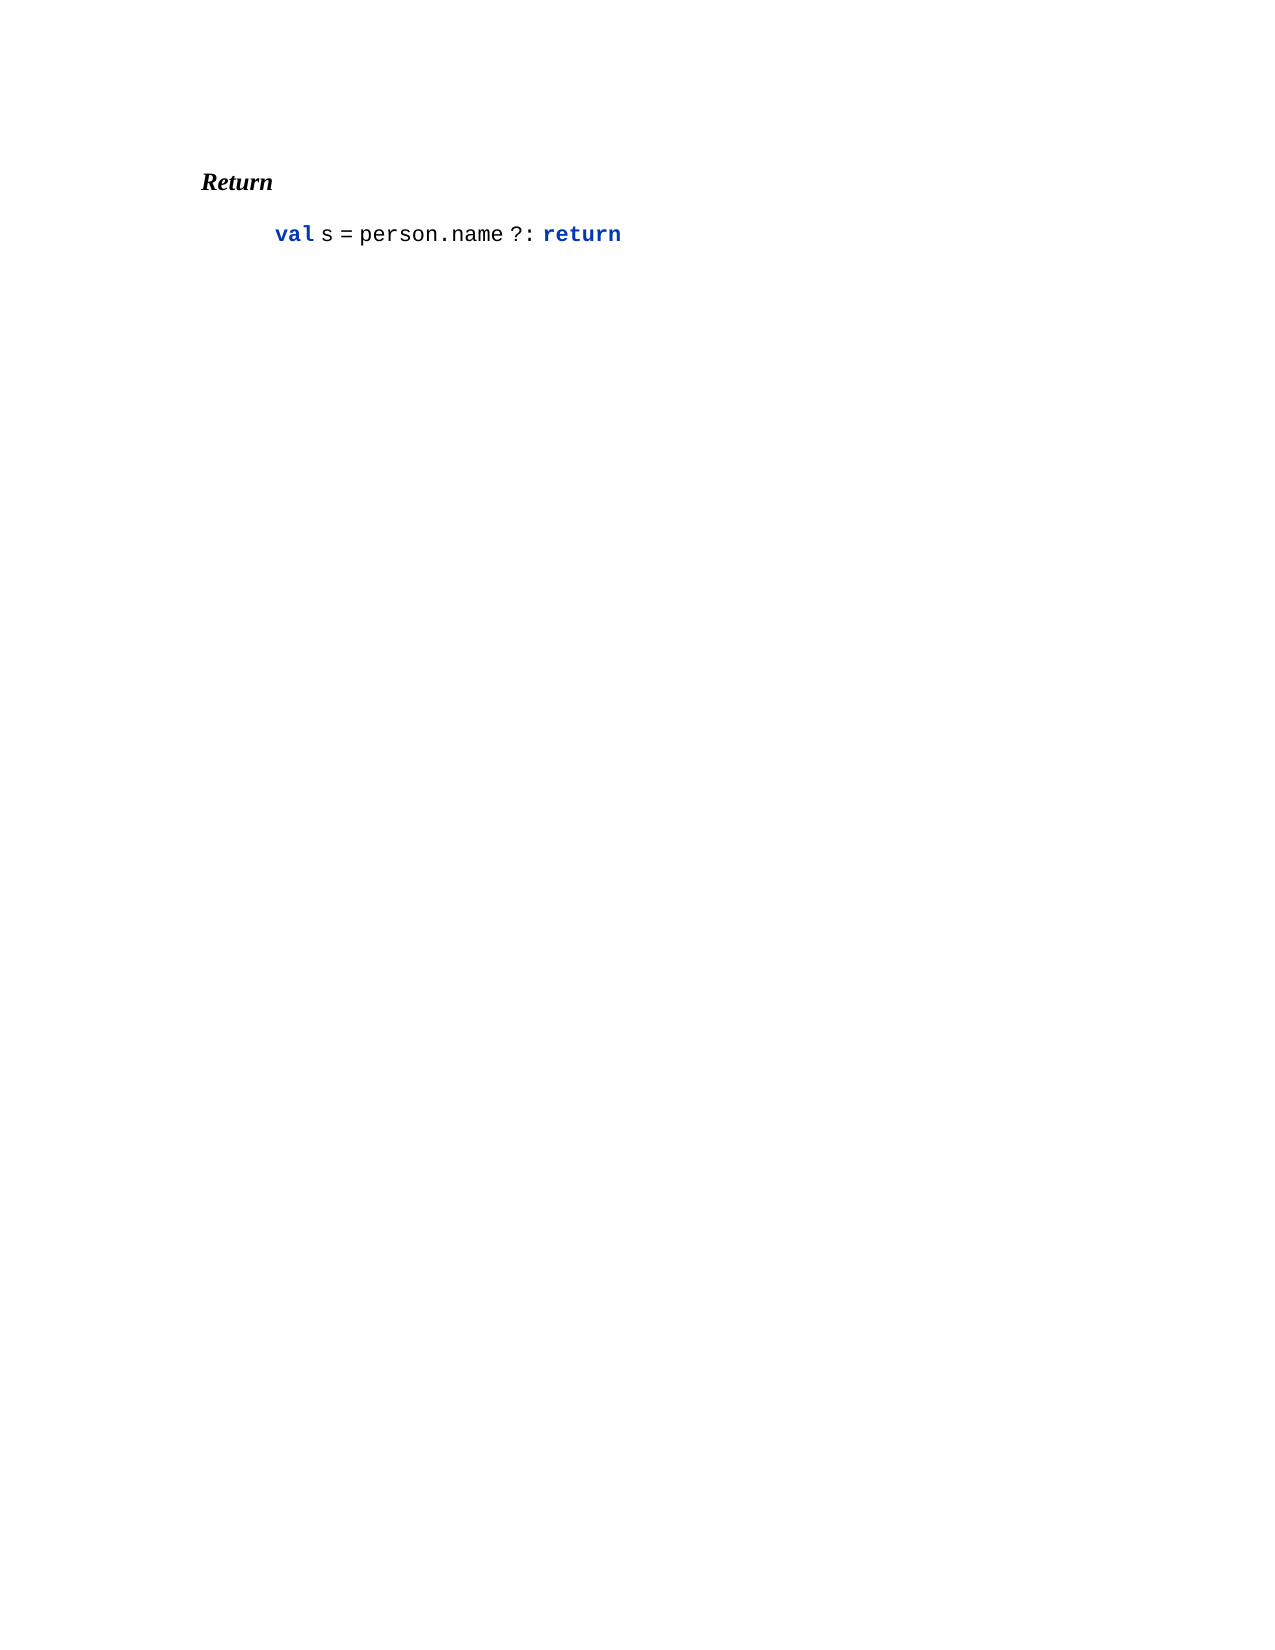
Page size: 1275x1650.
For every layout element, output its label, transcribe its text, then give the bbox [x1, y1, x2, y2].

text Return [53, 167, 1215, 197]
text val s = person.name ?: return [53, 218, 1215, 247]
